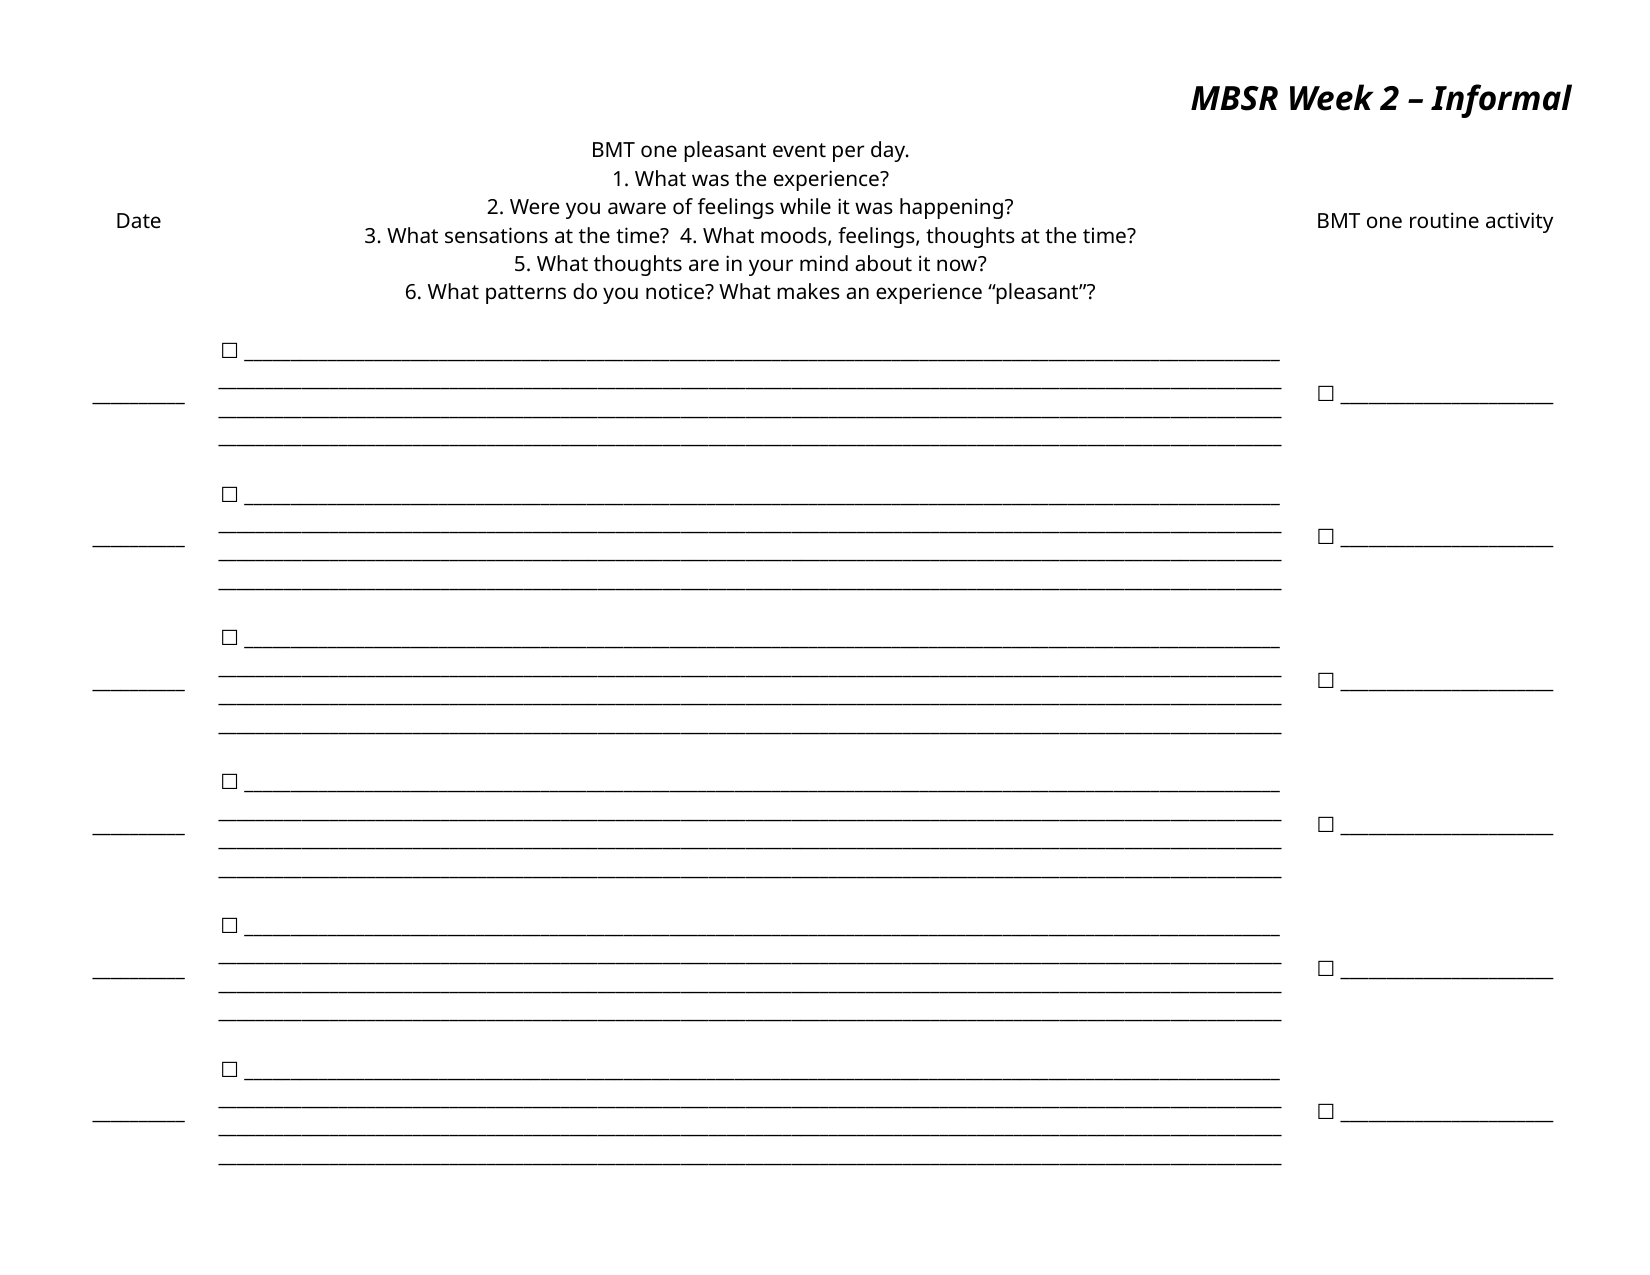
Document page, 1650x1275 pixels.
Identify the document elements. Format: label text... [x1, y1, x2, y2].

table_cell __________ [75, 752, 202, 896]
text MBSR Week 2 – Informal [75, 75, 1575, 120]
table_cell ☐ _______________________ [1299, 752, 1571, 896]
table_header BMT one pleasant event per day. 1. What was the experience? 2. Were you aware of feelings while it was happening? 3. What sensations at the time? 4. What moods, feelings, thoughts at the time? 5. What thoughts are in your mind about it now? 6. What patterns do you notice? What makes an experience “pleasant”? [202, 120, 1299, 321]
table_cell ☐ ________________________________________________________________________________________________________________ ___________________________________________________________________________________________________________________ ___________________________________________________________________________________________________________________ ___________________________________________________________________________________________________________________ [202, 752, 1299, 896]
table_header BMT one routine activity [1299, 120, 1571, 321]
table_cell __________ [75, 1040, 202, 1183]
table_cell __________ [75, 896, 202, 1040]
table_cell ☐ ________________________________________________________________________________________________________________ ___________________________________________________________________________________________________________________ ___________________________________________________________________________________________________________________ ___________________________________________________________________________________________________________________ [202, 465, 1299, 608]
table_cell __________ [75, 465, 202, 608]
table_cell ☐ ________________________________________________________________________________________________________________ ___________________________________________________________________________________________________________________ ___________________________________________________________________________________________________________________ ___________________________________________________________________________________________________________________ [202, 1040, 1299, 1183]
table_cell __________ [75, 321, 202, 465]
table_cell ☐ _______________________ [1299, 465, 1571, 608]
table_cell ☐ ________________________________________________________________________________________________________________ ___________________________________________________________________________________________________________________ ___________________________________________________________________________________________________________________ ___________________________________________________________________________________________________________________ [202, 321, 1299, 465]
table_cell ☐ ________________________________________________________________________________________________________________ ___________________________________________________________________________________________________________________ ___________________________________________________________________________________________________________________ ___________________________________________________________________________________________________________________ [202, 609, 1299, 752]
table_cell ☐ _______________________ [1299, 896, 1571, 1040]
table_cell ☐ _______________________ [1299, 609, 1571, 752]
table_cell ☐ _______________________ [1299, 321, 1571, 465]
table_cell __________ [75, 609, 202, 752]
table_cell ☐ _______________________ [1299, 1040, 1571, 1183]
table_header Date [75, 120, 202, 321]
table_cell ☐ ________________________________________________________________________________________________________________ ___________________________________________________________________________________________________________________ ___________________________________________________________________________________________________________________ ___________________________________________________________________________________________________________________ [202, 896, 1299, 1040]
